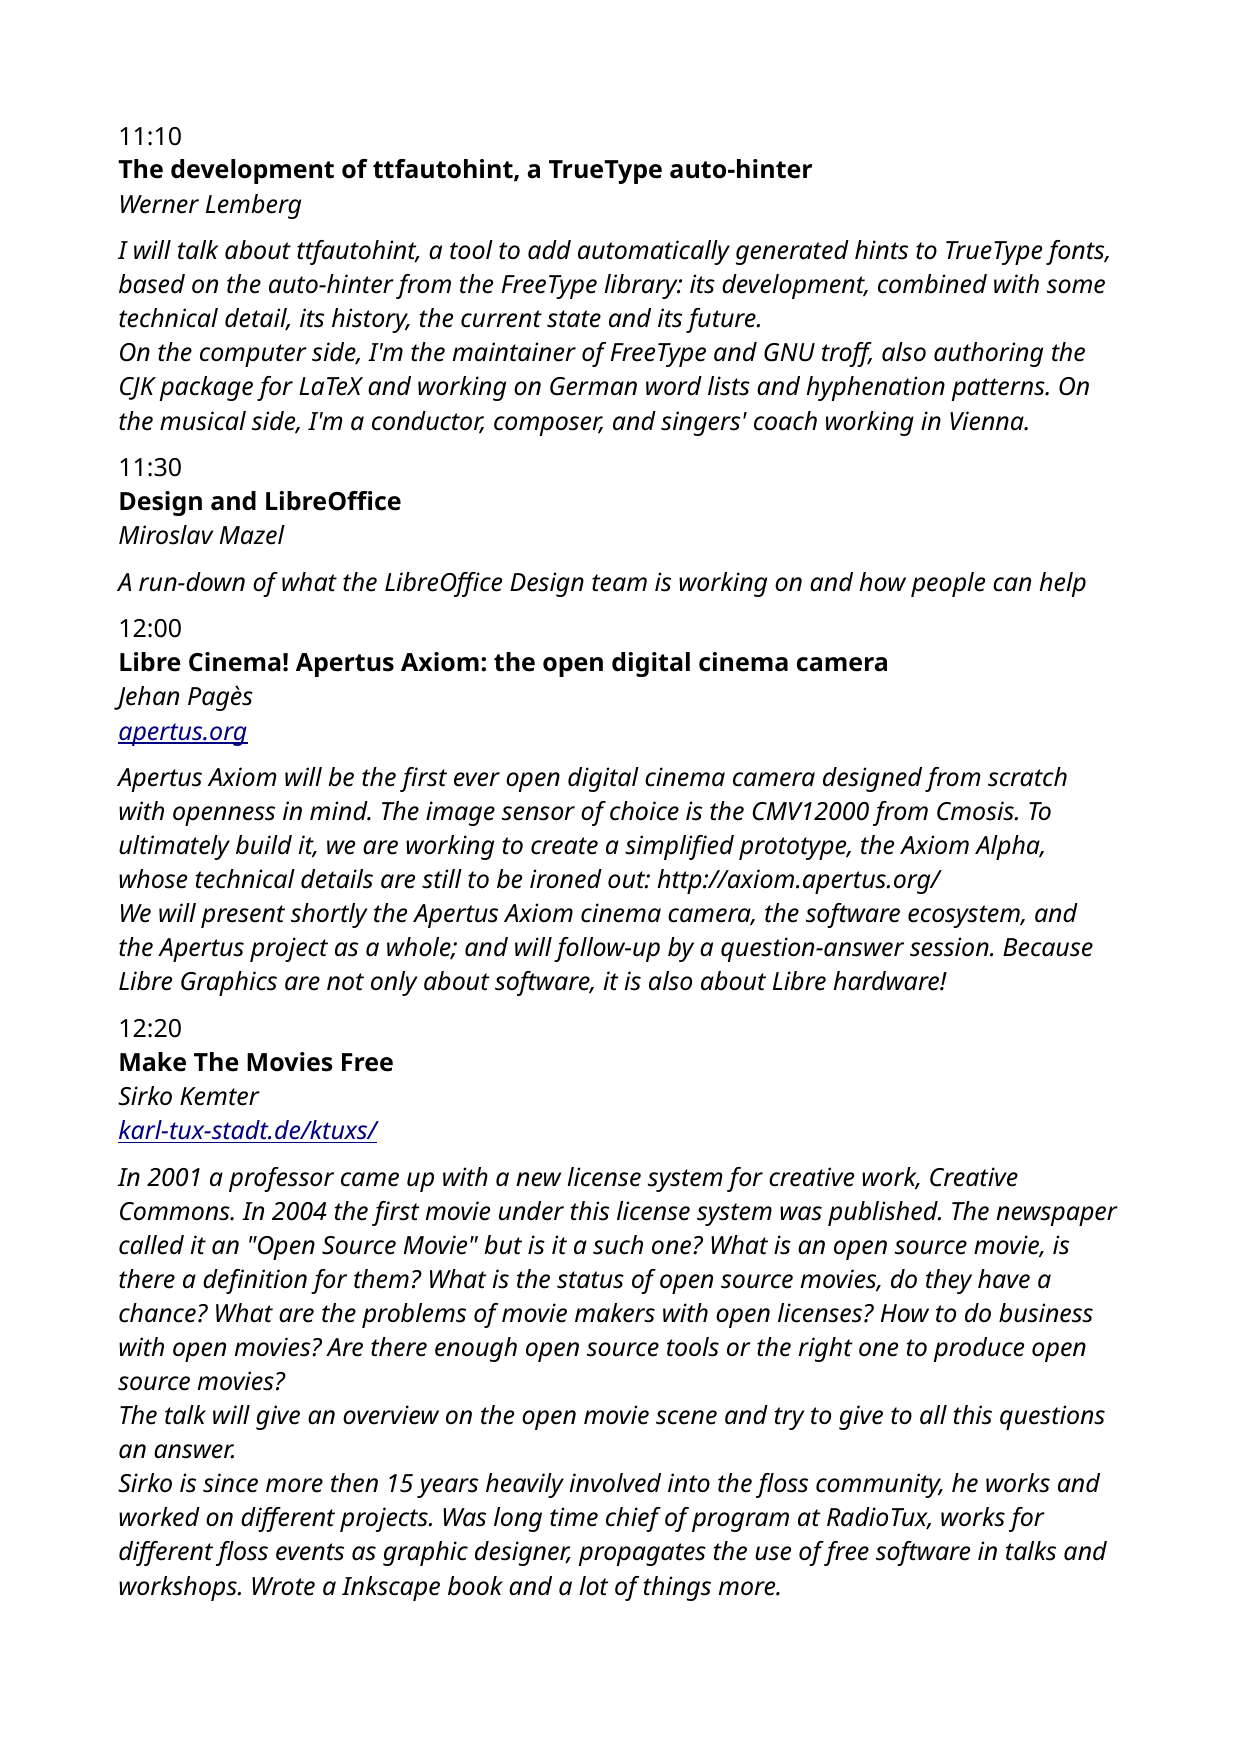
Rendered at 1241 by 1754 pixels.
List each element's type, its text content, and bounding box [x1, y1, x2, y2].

text I will talk about ttfautohint, a tool to add automatically generated hints to TrueType fonts, based on the auto-hinter from the FreeType library: its development, combined with some technical detail, its history, the current state and its future. On the computer side, I'm the maintainer of FreeType and GNU troff, also authoring the CJK package for LaTeX and working on German word lists and hyphenation patterns. On the musical side, I'm a conductor, composer, and singers' coach working in Vienna. [118, 233, 1122, 437]
text In 2001 a professor came up with a new license system for creative work, Creative Commons. In 2004 the first movie under this license system was published. The newspaper called it an "Open Source Movie" but is it a such one? What is an open source movie, is there a definition for them? What is the status of open source movies, do they have a chance? What are the problems of movie makers with open licenses? How to do business with open movies? Are there enough open source tools or the right one to produce open source movies? The talk will give an overview on the open movie scene and try to give to all this questions an answer. Sirko is since more then 15 years heavily involved into the floss community, he works and worked on different projects. Was long time chief of program at RadioTux, works for different floss events as graphic designer, propagates the use of free software in talks and workshops. Wrote a Inkscape book and a lot of things more. [118, 1159, 1122, 1602]
text 11:30 Design and LibreOffice Miroslav Mazel [118, 450, 1122, 552]
text 11:10 The development of ttfautohint, a TrueType auto-hinter Werner Lemberg [118, 118, 1122, 220]
text A run-down of what the LibreOffice Design team is working on and how people can help [118, 564, 1122, 598]
text 12:00 Libre Cinema! Apertus Axiom: the open digital cinema camera Jehan Pagès apertus.org [118, 611, 1122, 747]
text Apertus Axiom will be the first ever open digital cinema camera designed from scratch with openness in mind. The image sensor of choice is the CMV12000 from Cmosis. To ultimately build it, we are working to create a simplified prototype, the Axiom Alpha, whose technical details are still to be ironed out: http://axiom.apertus.org/ We will present shortly the Apertus Axiom cinema camera, the software ecosystem, and the Apertus project as a whole; and will follow-up by a question-answer session. Because Libre Graphics are not only about software, it is also about Libre hardware! [118, 760, 1122, 998]
text 12:20 Make The Movies Free Sirko Kemter karl-tux-stadt.de/ktuxs/ [118, 1011, 1122, 1147]
